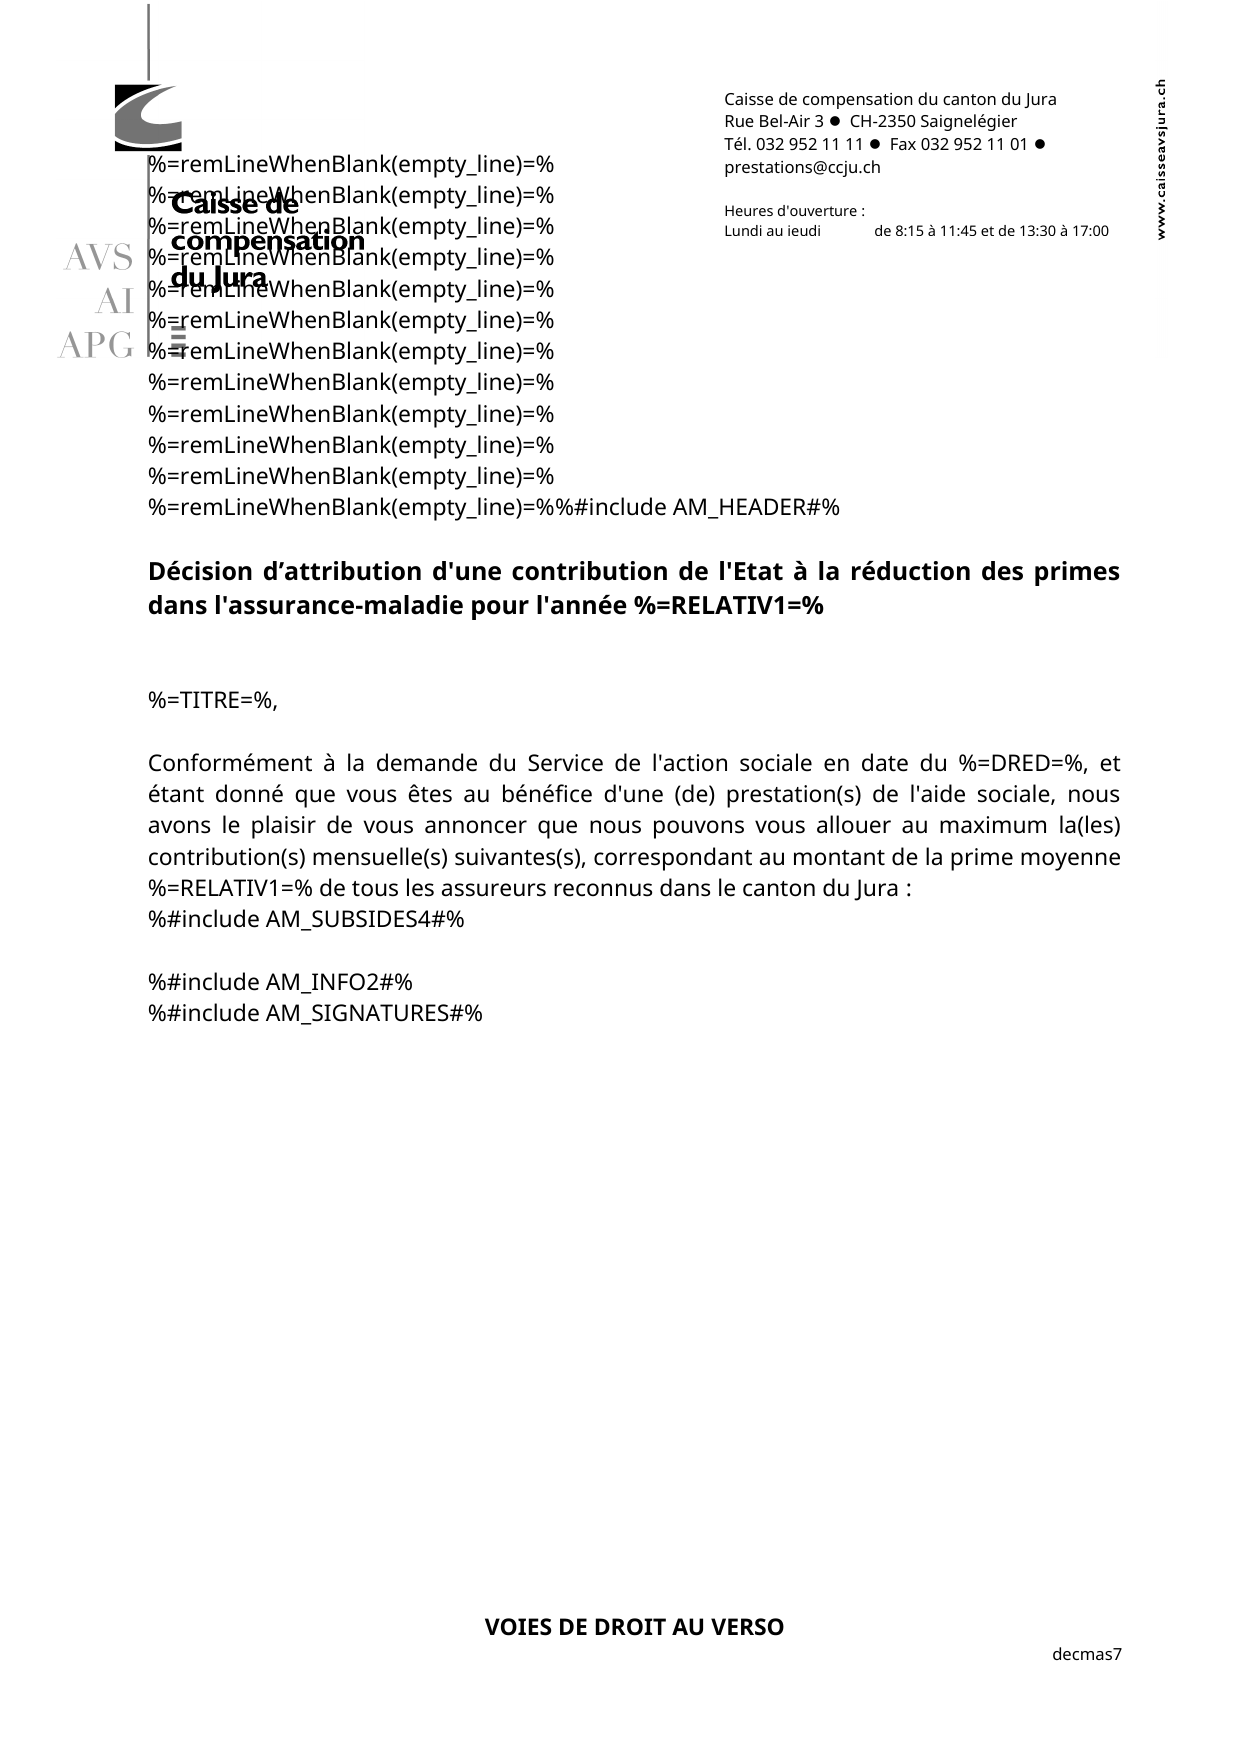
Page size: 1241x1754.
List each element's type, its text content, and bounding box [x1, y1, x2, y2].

text %=remLineWhenBlank(empty_line)=% [366, 304, 1122, 335]
text %=remLineWhenBlank(empty_line)=% [366, 241, 1122, 273]
picture [206, 348, 212, 358]
picture [275, 346, 282, 358]
picture [56, 1, 365, 358]
text %=remLineWhenBlank(empty_line)=% [366, 179, 683, 210]
picture [214, 348, 220, 358]
text %=remLineWhenBlank(empty_line)=% [366, 273, 1122, 304]
picture [1155, 1, 1168, 358]
text %=remLineWhenBlank(empty_line)=% [148, 429, 1122, 460]
text %#include AM_SIGNATURES#% [148, 997, 1122, 1028]
text Conformément à la demande du Service de l'action sociale en date du %=DRED=%, et étant donné que vous êtes au bénéfice d'une (de) prestation(s) de l'aide sociale, nous avons le plaisir de vous annoncer que nous pouvons vous allouer au maximum la(les) contribution(s) mensuelle(s) suivantes(s), correspondant au montant de la prime moyenne %=RELATIV1=% de tous les assureurs reconnus dans le canton du Jura : [148, 747, 1122, 903]
text %=remLineWhenBlank(empty_line)=%%#include AM_HEADER#% [148, 491, 1122, 523]
text %=remLineWhenBlank(empty_line)=% [148, 398, 1122, 429]
text %=remLineWhenBlank(empty_line)=% [366, 148, 683, 179]
text Décision d’attribution d'une contribution de l'Etat à la réduction des primes dans l'assurance‑maladie pour l'année %=RELATIV1=% [148, 554, 1122, 622]
picture [335, 351, 342, 357]
picture [335, 344, 342, 350]
text %#include AM_SUBSIDES4#% [148, 903, 1122, 934]
picture [294, 348, 300, 358]
text %=remLineWhenBlank(empty_line)=% [148, 460, 1122, 491]
text %=remLineWhenBlank(empty_line)=% [148, 335, 1122, 366]
text %=remLineWhenBlank(empty_line)=% [366, 210, 683, 241]
text %=TITRE=%, [148, 684, 1122, 716]
text %#include AM_INFO2#% [148, 966, 1122, 997]
picture [245, 348, 251, 358]
picture [321, 348, 327, 358]
text %=remLineWhenBlank(empty_line)=% [148, 366, 1122, 398]
